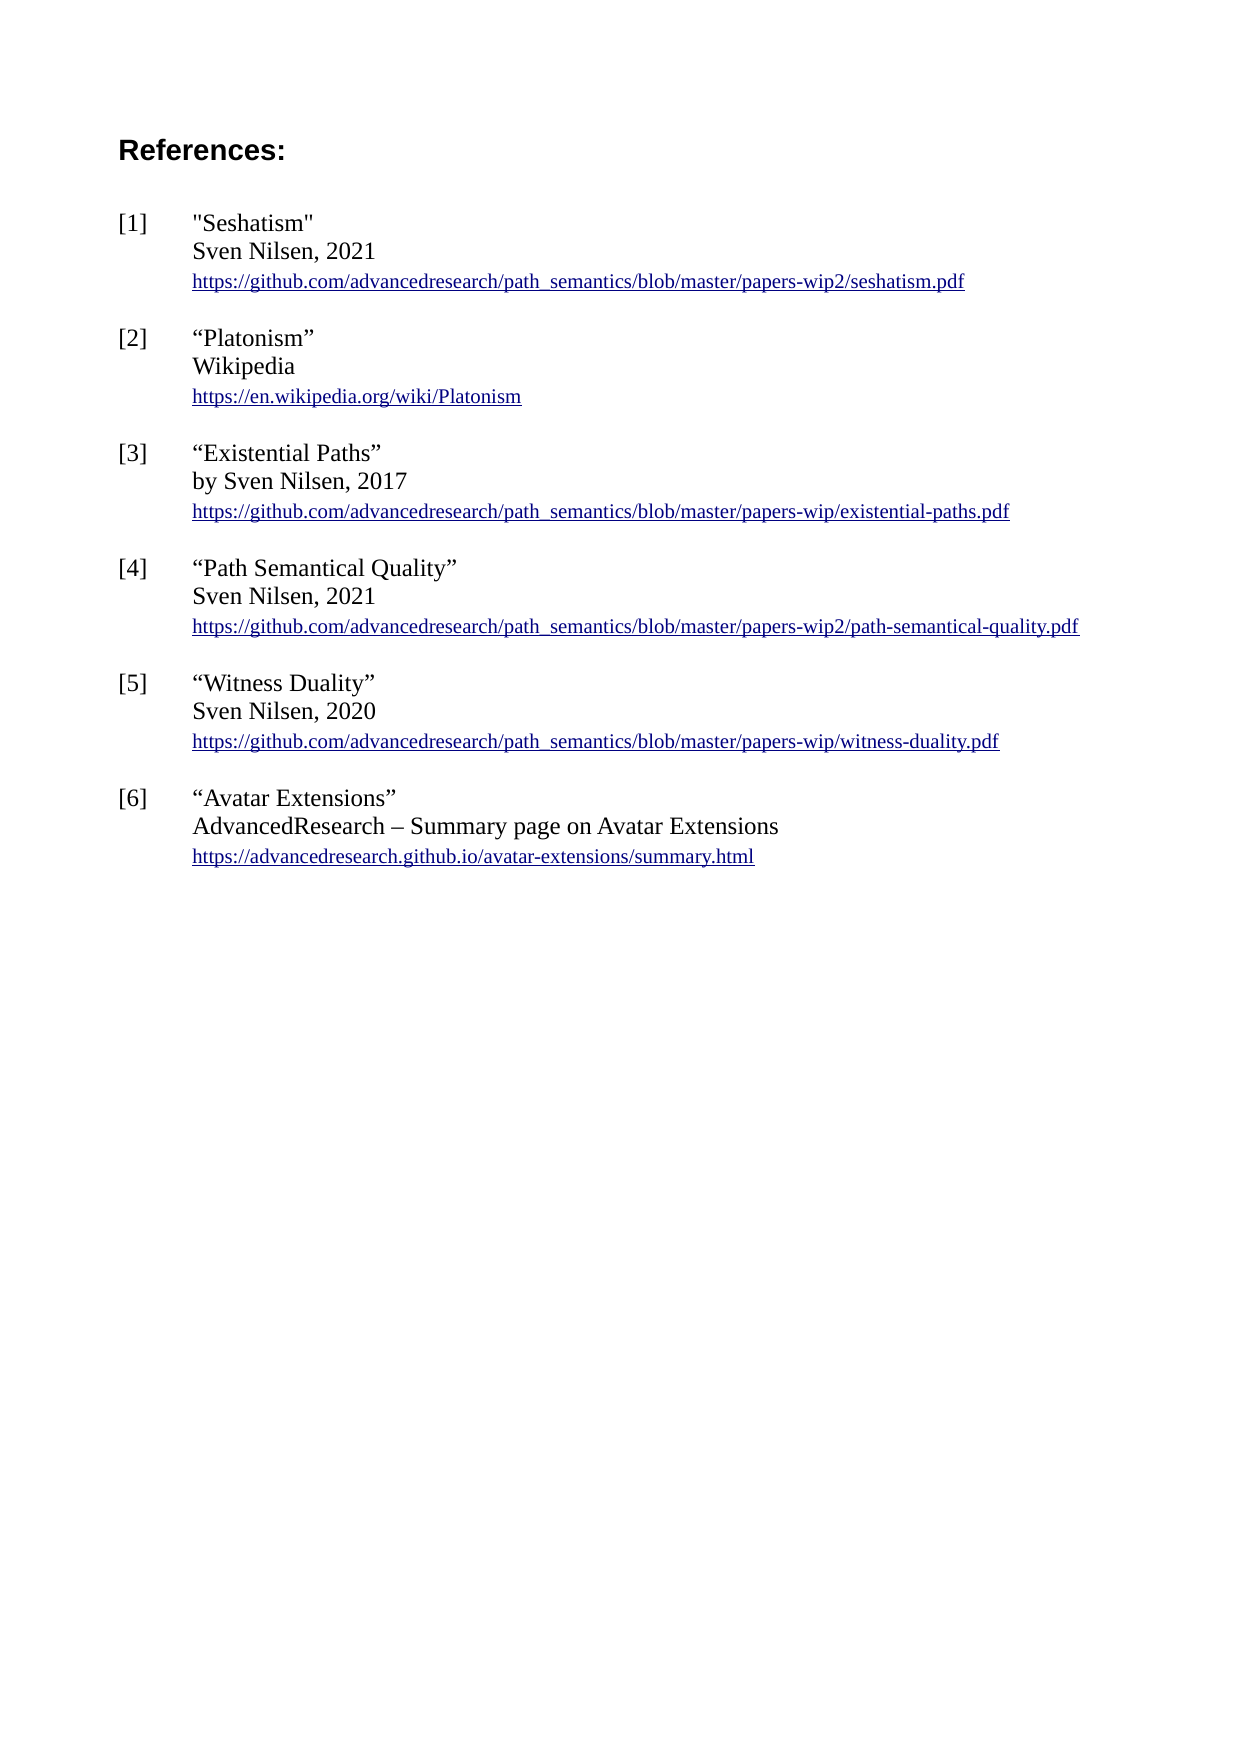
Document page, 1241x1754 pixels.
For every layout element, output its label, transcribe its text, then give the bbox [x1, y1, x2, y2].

text https://github.com/advancedresearch/path_semantics/blob/master/papers-wip2/path-semantical-quality.pdf [118, 610, 1122, 639]
text [3] “Existential Paths” [118, 438, 1122, 466]
text https://github.com/advancedresearch/path_semantics/blob/master/papers-wip/witness-duality.pdf [118, 725, 1122, 754]
text Wikipedia [118, 351, 1122, 380]
text Sven Nilsen, 2020 [118, 696, 1122, 725]
text https://github.com/advancedresearch/path_semantics/blob/master/papers-wip/existential-paths.pdf [118, 495, 1122, 524]
subtitle References: [118, 133, 1122, 166]
text [1] "Seshatism" [118, 208, 1122, 236]
text https://github.com/advancedresearch/path_semantics/blob/master/papers-wip2/seshatism.pdf [118, 265, 1122, 294]
text Sven Nilsen, 2021 [118, 236, 1122, 265]
text AdvancedResearch – Summary page on Avatar Extensions [118, 811, 1122, 840]
text by Sven Nilsen, 2017 [118, 466, 1122, 495]
text [4] “Path Semantical Quality” [118, 553, 1122, 581]
text [2] “Platonism” [118, 323, 1122, 351]
text [5] “Witness Duality” [118, 668, 1122, 696]
text [6] “Avatar Extensions” [118, 783, 1122, 811]
text https://en.wikipedia.org/wiki/Platonism [118, 380, 1122, 409]
text https://advancedresearch.github.io/avatar-extensions/summary.html [118, 840, 1122, 869]
text Sven Nilsen, 2021 [118, 581, 1122, 610]
